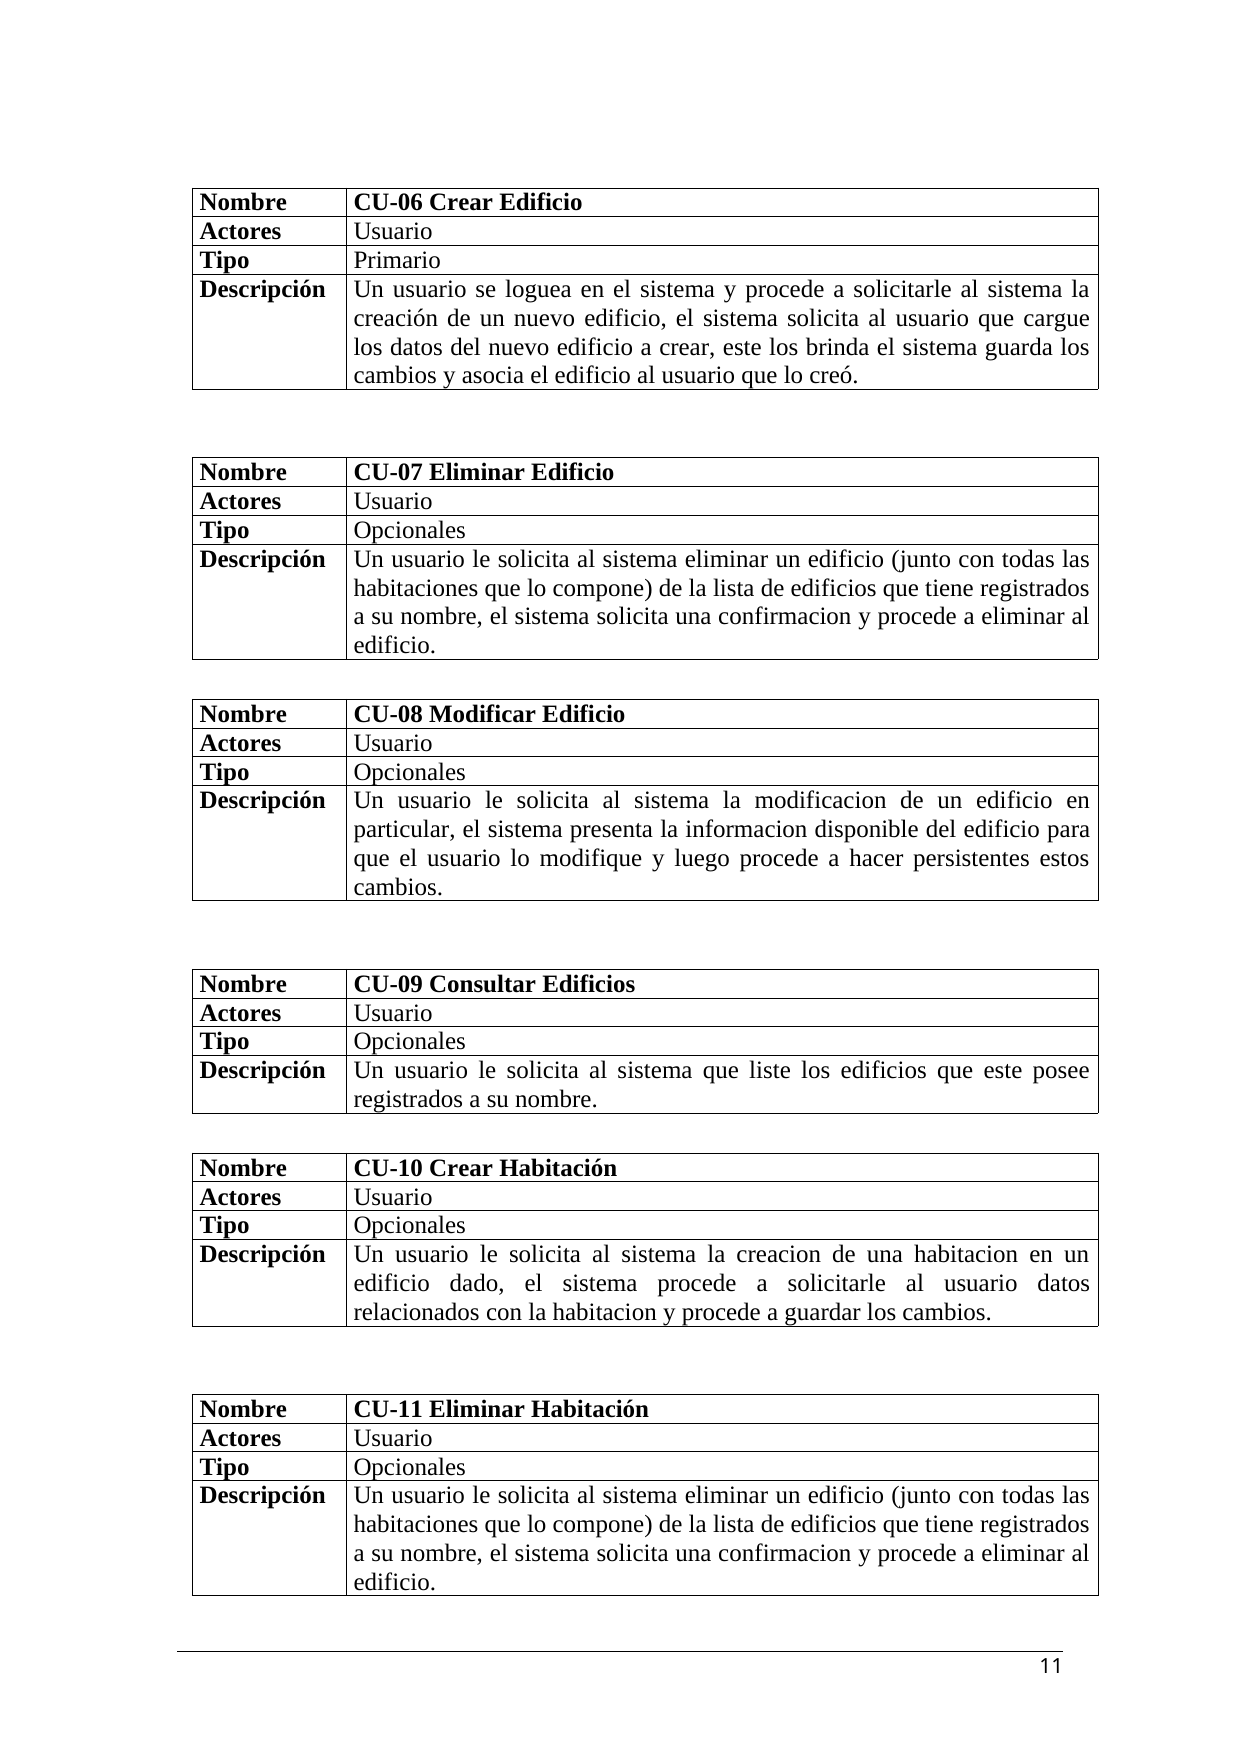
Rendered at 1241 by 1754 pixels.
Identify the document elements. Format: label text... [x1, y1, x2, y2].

table_header Nombre [193, 1395, 346, 1423]
table_cell Descripción [193, 545, 346, 659]
table_cell Actores [193, 487, 346, 515]
table_cell Usuario [347, 729, 1098, 756]
table_header CU-09 Consultar Edificios [347, 970, 1098, 997]
table_cell Usuario [347, 487, 1098, 515]
table_cell Descripción [193, 1481, 346, 1595]
table_cell Usuario [347, 1182, 1098, 1210]
table_header Nombre [193, 189, 346, 216]
table_header CU-07 Eliminar Edificio [347, 458, 1098, 486]
table_cell Usuario [347, 217, 1098, 245]
table_cell Un usuario le solicita al sistema eliminar un edificio (junto con todas las habitaciones que lo compone) de la lista de edificios que tiene registrados a su nombre, el sistema solicita una confirmacion y procede a eliminar al edificio. [347, 1481, 1098, 1595]
table_cell Tipo [193, 757, 346, 785]
table_cell Un usuario le solicita al sistema la modificacion de un edificio en particular, el sistema presenta la informacion disponible del edificio para que el usuario lo modifique y luego procede a hacer persistentes estos cambios. [347, 786, 1098, 900]
table_cell Tipo [193, 246, 346, 274]
table_header Nombre [193, 458, 346, 486]
table_header CU-06 Crear Edificio [347, 189, 1098, 216]
table_header CU-10 Crear Habitación [347, 1154, 1098, 1181]
table_cell Opcionales [347, 516, 1098, 544]
table_header Nombre [193, 1154, 346, 1181]
table_cell Actores [193, 1182, 346, 1210]
table_cell Un usuario le solicita al sistema la creacion de una habitacion en un edificio dado, el sistema procede a solicitarle al usuario datos relacionados con la habitacion y procede a guardar los cambios. [347, 1240, 1098, 1326]
table_header CU-11 Eliminar Habitación [347, 1395, 1098, 1423]
table_header Nombre [193, 700, 346, 728]
table_cell Un usuario le solicita al sistema que liste los edificios que este posee registrados a su nombre. [347, 1056, 1098, 1113]
table_cell Tipo [193, 1211, 346, 1239]
table_cell Actores [193, 1424, 346, 1451]
table_cell Descripción [193, 1240, 346, 1326]
table_cell Tipo [193, 1452, 346, 1480]
table_cell Tipo [193, 516, 346, 544]
table_header CU-08 Modificar Edificio [347, 700, 1098, 728]
table_cell Actores [193, 217, 346, 245]
table_cell Un usuario se loguea en el sistema y procede a solicitarle al sistema la creación de un nuevo edificio, el sistema solicita al usuario que cargue los datos del nuevo edificio a crear, este los brinda el sistema guarda los cambios y asocia el edificio al usuario que lo creó. [347, 275, 1098, 389]
table_header Nombre [193, 970, 346, 997]
table_cell Usuario [347, 1424, 1098, 1451]
table_cell Un usuario le solicita al sistema eliminar un edificio (junto con todas las habitaciones que lo compone) de la lista de edificios que tiene registrados a su nombre, el sistema solicita una confirmacion y procede a eliminar al edificio. [347, 545, 1098, 659]
table_cell Descripción [193, 786, 346, 900]
table_cell Usuario [347, 999, 1098, 1026]
table_cell Opcionales [347, 1211, 1098, 1239]
table_cell Primario [347, 246, 1098, 274]
table_cell Opcionales [347, 1027, 1098, 1055]
table_cell Descripción [193, 1056, 346, 1113]
table_cell Descripción [193, 275, 346, 389]
table_cell Tipo [193, 1027, 346, 1055]
table_cell Opcionales [347, 1452, 1098, 1480]
table_cell Opcionales [347, 757, 1098, 785]
table_cell Actores [193, 729, 346, 756]
table_cell Actores [193, 999, 346, 1026]
